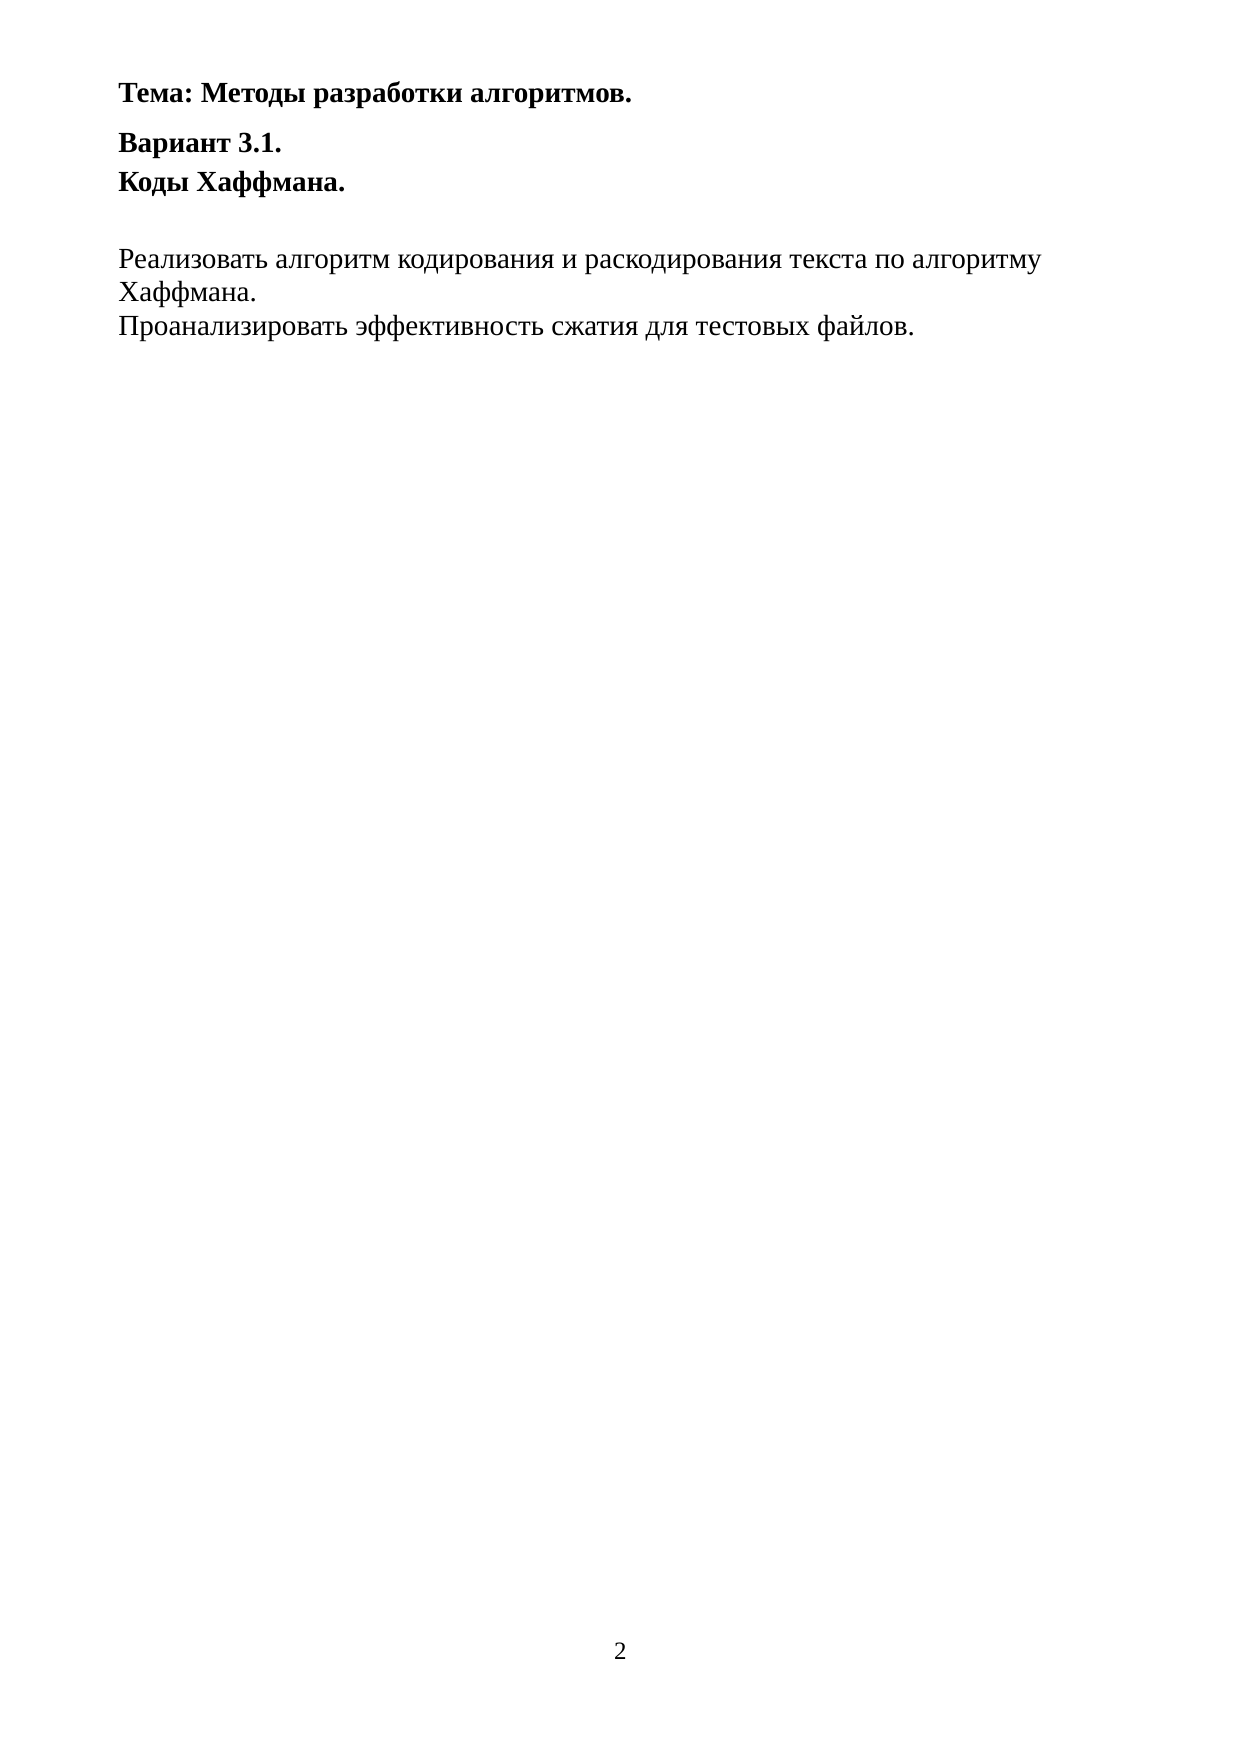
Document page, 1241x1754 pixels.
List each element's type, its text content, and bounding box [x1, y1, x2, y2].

text Тема: Методы разработки алгоритмов. [118, 75, 1122, 108]
text Коды Хаффмана. [118, 164, 1122, 197]
text Реализовать алгоритм кодирования и раскодирования текста по алгоритму Хаффмана. [118, 241, 1122, 308]
text Проанализировать эффективность сжатия для тестовых файлов. [118, 308, 1122, 342]
text Вариант 3.1. [118, 125, 1122, 159]
